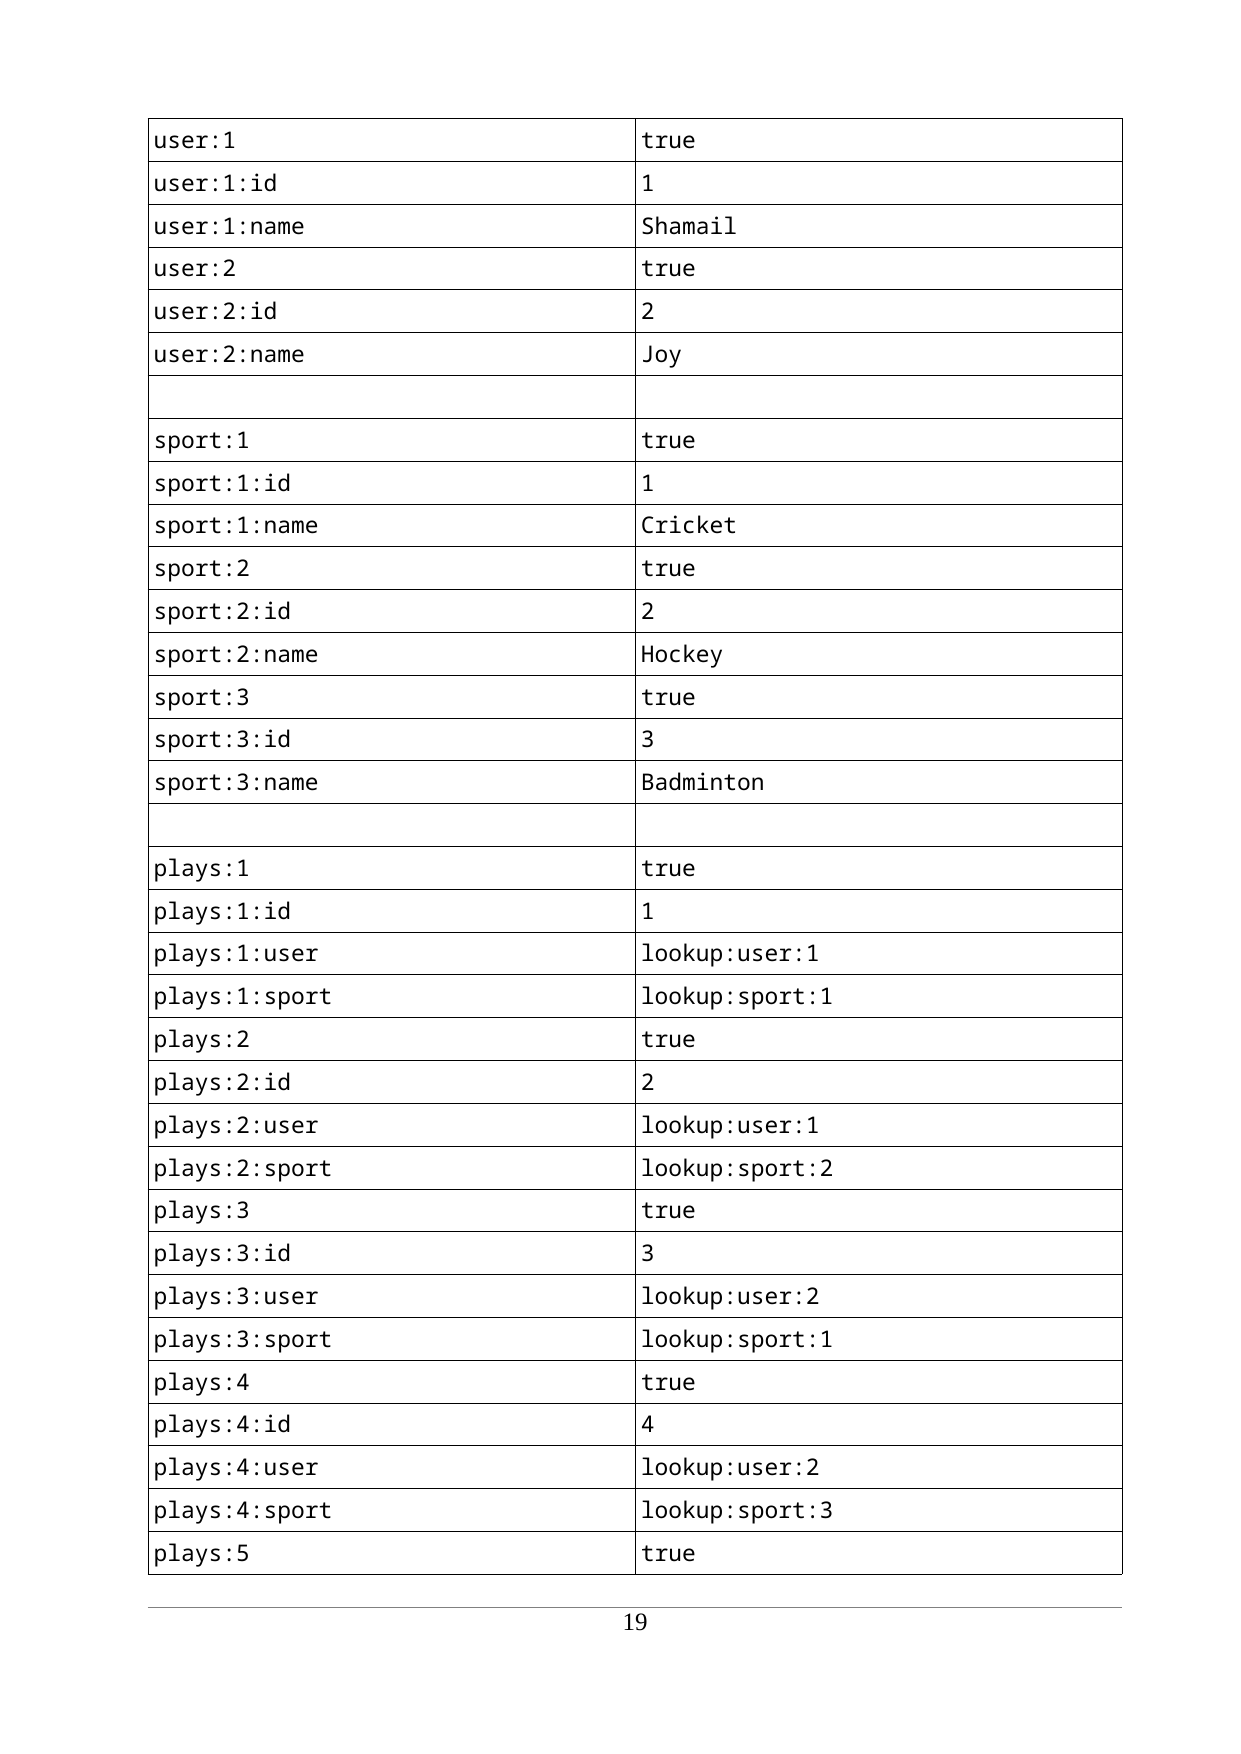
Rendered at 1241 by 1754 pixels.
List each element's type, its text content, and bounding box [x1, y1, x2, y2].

table_cell lookup:user:1 [636, 1104, 1122, 1146]
table_cell Joy [636, 333, 1122, 375]
table_cell Badminton [636, 761, 1122, 803]
table_cell plays:4 [149, 1361, 635, 1402]
table_cell sport:2 [149, 547, 635, 589]
table_cell plays:2:sport [149, 1147, 635, 1188]
table_cell true [636, 547, 1122, 589]
table_header user:1 [149, 119, 635, 161]
table_cell user:2:name [149, 333, 635, 375]
table_cell sport:1:name [149, 505, 635, 546]
table_cell user:1:name [149, 205, 635, 247]
table_cell plays:5 [149, 1532, 635, 1574]
table_cell [149, 804, 635, 846]
table_cell 2 [636, 590, 1122, 632]
table_cell [149, 376, 635, 418]
table_cell plays:2 [149, 1018, 635, 1060]
table_cell lookup:user:2 [636, 1446, 1122, 1488]
table_cell sport:3:name [149, 761, 635, 803]
table_cell true [636, 1532, 1122, 1574]
table_cell lookup:user:2 [636, 1275, 1122, 1317]
table_cell true [636, 1190, 1122, 1231]
table_cell user:1:id [149, 162, 635, 204]
table_cell true [636, 847, 1122, 889]
table_cell plays:4:user [149, 1446, 635, 1488]
table_cell plays:1:id [149, 890, 635, 932]
table_cell sport:1:id [149, 462, 635, 503]
table_cell plays:4:sport [149, 1489, 635, 1531]
table_cell plays:4:id [149, 1404, 635, 1445]
table_cell 2 [636, 1061, 1122, 1103]
table_cell plays:1 [149, 847, 635, 889]
table_cell 1 [636, 162, 1122, 204]
table_cell plays:3 [149, 1190, 635, 1231]
table_cell plays:2:id [149, 1061, 635, 1103]
table_cell Hockey [636, 633, 1122, 675]
table_cell lookup:user:1 [636, 933, 1122, 974]
table_cell sport:3 [149, 676, 635, 717]
table_cell plays:2:user [149, 1104, 635, 1146]
table_cell 1 [636, 462, 1122, 503]
table_cell plays:1:user [149, 933, 635, 974]
table_header true [636, 119, 1122, 161]
table_cell true [636, 248, 1122, 289]
table_cell lookup:sport:2 [636, 1147, 1122, 1188]
table_cell Shamail [636, 205, 1122, 247]
table_cell 3 [636, 1232, 1122, 1274]
table_cell lookup:sport:3 [636, 1489, 1122, 1531]
table_cell user:2 [149, 248, 635, 289]
table_cell sport:2:name [149, 633, 635, 675]
table_cell true [636, 419, 1122, 461]
table_cell 3 [636, 719, 1122, 760]
table_cell lookup:sport:1 [636, 975, 1122, 1017]
table_cell true [636, 1018, 1122, 1060]
table_cell Cricket [636, 505, 1122, 546]
table_cell [636, 804, 1122, 846]
table_cell 4 [636, 1404, 1122, 1445]
table_cell user:2:id [149, 290, 635, 332]
table_cell plays:3:sport [149, 1318, 635, 1360]
table_cell plays:1:sport [149, 975, 635, 1017]
table_cell true [636, 676, 1122, 717]
table_cell plays:3:id [149, 1232, 635, 1274]
table_cell sport:2:id [149, 590, 635, 632]
table_cell 2 [636, 290, 1122, 332]
table_cell sport:3:id [149, 719, 635, 760]
table_cell lookup:sport:1 [636, 1318, 1122, 1360]
table_cell 1 [636, 890, 1122, 932]
table_cell true [636, 1361, 1122, 1402]
table_cell plays:3:user [149, 1275, 635, 1317]
table_cell sport:1 [149, 419, 635, 461]
table_cell [636, 376, 1122, 418]
